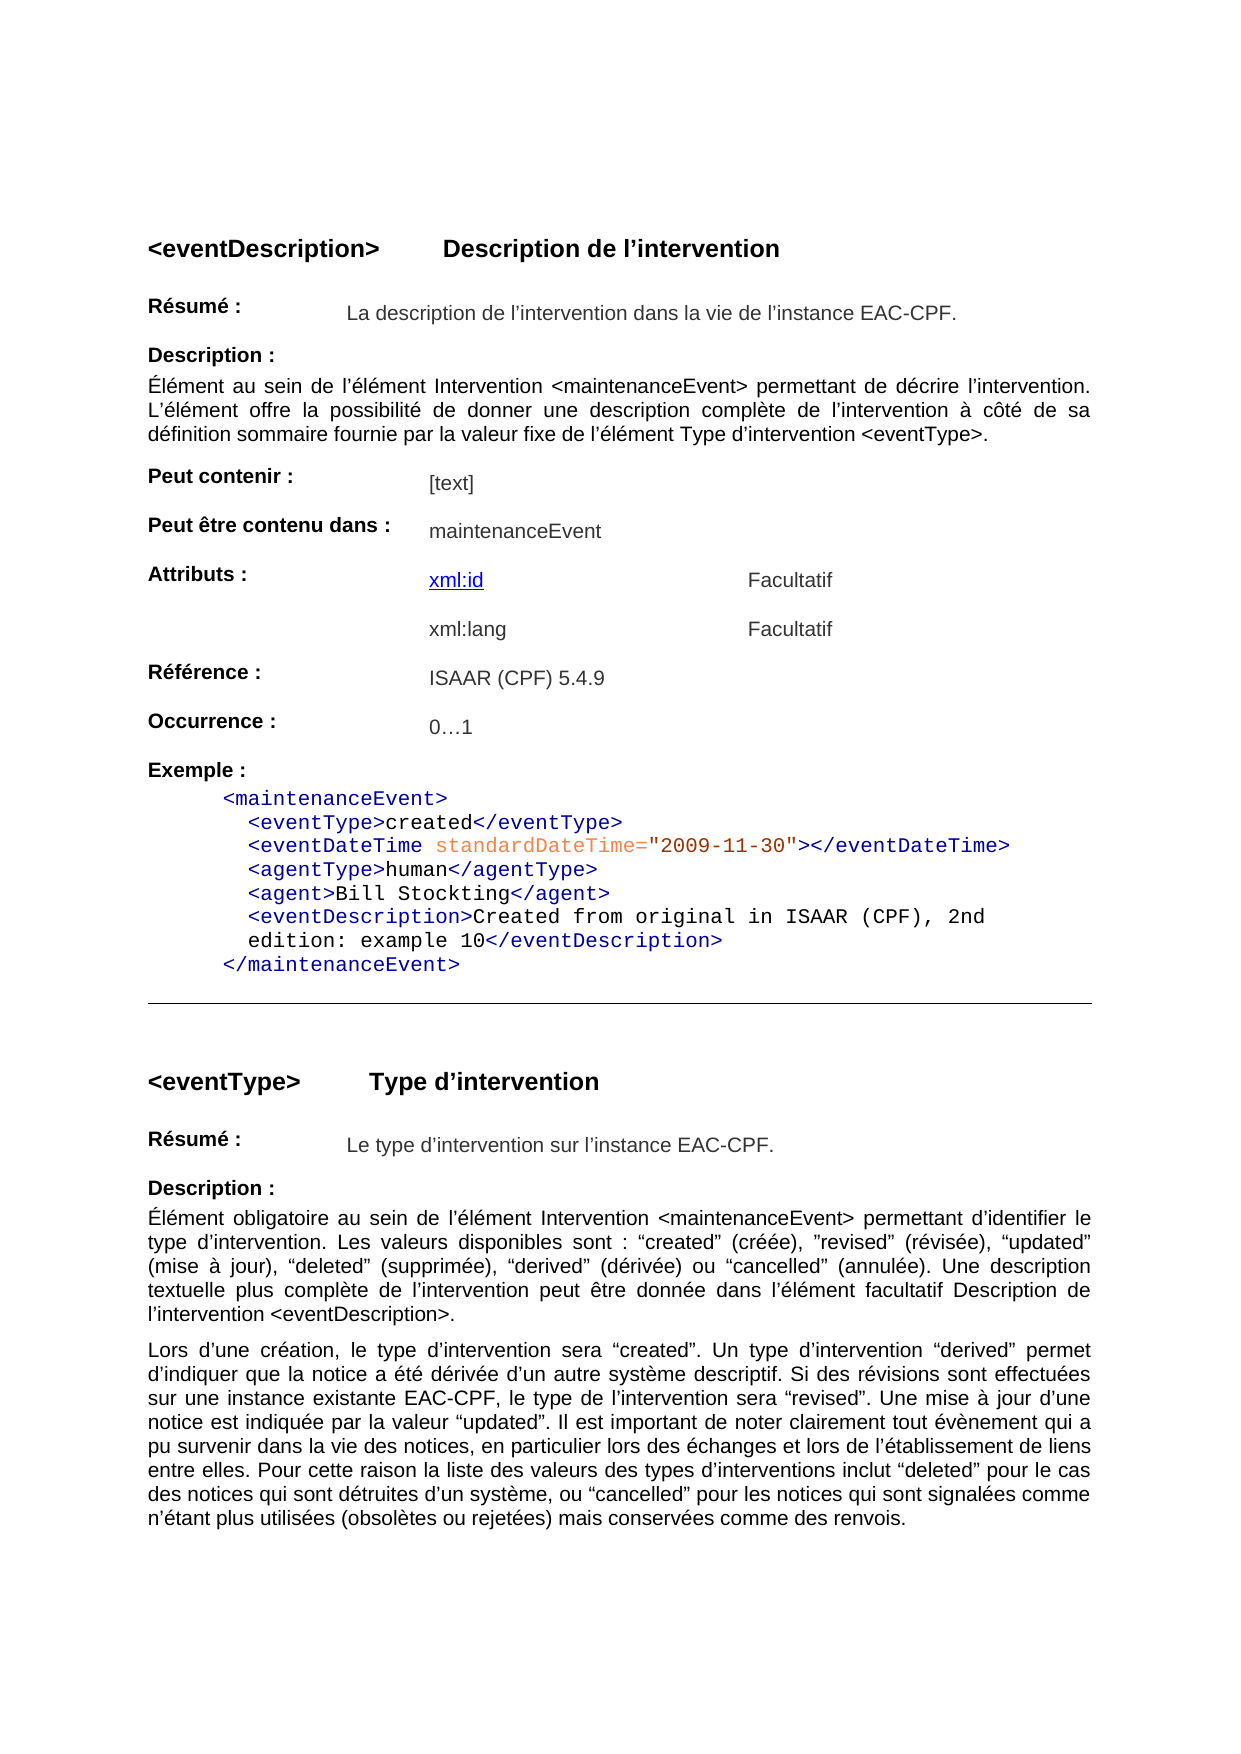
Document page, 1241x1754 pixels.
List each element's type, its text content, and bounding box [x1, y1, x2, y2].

table_cell xml:lang [429, 605, 748, 654]
table_cell Référence : [148, 654, 429, 703]
text Élément obligatoire au sein de l’élément Intervention <maintenanceEvent> permettant d’identifier le type d’intervention. Les valeurs disponibles sont : “created” (créée), ”revised” (révisée), “updated” (mise à jour), “deleted” (supprimée), “derived” (dérivée) ou “cancelled” (annulée). Une description textuelle plus complète de l’intervention peut être donnée dans l’élément facultatif Description de l’intervention <eventDescription>. [148, 1206, 1092, 1325]
table_cell xml:id [429, 556, 748, 605]
table_header Résumé : [136, 1120, 335, 1169]
table_cell 0…1 [429, 703, 1085, 752]
table_cell maintenanceEvent [429, 507, 1085, 556]
text Exemple : [148, 758, 1092, 782]
table_header [text] [429, 458, 1085, 507]
table_cell Peut être contenu dans : [148, 507, 429, 556]
text <eventType> Type d’intervention [148, 1066, 1092, 1095]
text <eventDescription> Description de l’intervention [148, 234, 1092, 263]
table_cell Facultatif [748, 605, 1085, 654]
table_header Peut contenir : [148, 458, 429, 507]
table_cell [148, 605, 429, 654]
table_header La description de l’intervention dans la vie de l’instance EAC-CPF. [335, 288, 1085, 337]
table_cell ISAAR (CPF) 5.4.9 [429, 654, 1085, 703]
table_header Résumé : [136, 288, 335, 337]
table_cell Facultatif [748, 556, 1085, 605]
table_header Le type d’intervention sur l’instance EAC-CPF. [335, 1120, 1085, 1169]
text edition: example 10</eventDescription> </maintenanceEvent> [148, 930, 1092, 977]
text <maintenanceEvent> <eventType>created</eventType> <eventDateTime standardDateTime="2009-11-30"></eventDateTime> <agentType>human</agentType> <agent>Bill Stockting</agent> <eventDescription>Created from original in ISAAR (CPF), 2nd [148, 788, 1092, 930]
text Description : [148, 1175, 1092, 1199]
table_cell Attributs : [148, 556, 429, 605]
text Lors d’une création, le type d’intervention sera “created”. Un type d’intervention “derived” permet d’indiquer que la notice a été dérivée d’un autre système descriptif. Si des révisions sont effectuées sur une instance existante EAC-CPF, le type de l’intervention sera “revised”. Une mise à jour d’une notice est indiquée par la valeur “updated”. Il est important de noter clairement tout évènement qui a pu survenir dans la vie des notices, en particulier lors des échanges et lors de l’établissement de liens entre elles. Pour cette raison la liste des valeurs des types d’interventions inclut “deleted” pour le cas des notices qui sont détruites d’un système, ou “cancelled” pour les notices qui sont signalées comme n’étant plus utilisées (obsolètes ou rejetées) mais conservées comme des renvois. [148, 1338, 1092, 1529]
table_cell Occurrence : [148, 703, 429, 752]
text Élément au sein de l’élément Intervention <maintenanceEvent> permettant de décrire l’intervention. L’élément offre la possibilité de donner une description complète de l’intervention à côté de sa définition sommaire fournie par la valeur fixe de l’élément Type d’intervention <eventType>. [148, 373, 1092, 445]
text Description : [148, 343, 1092, 367]
